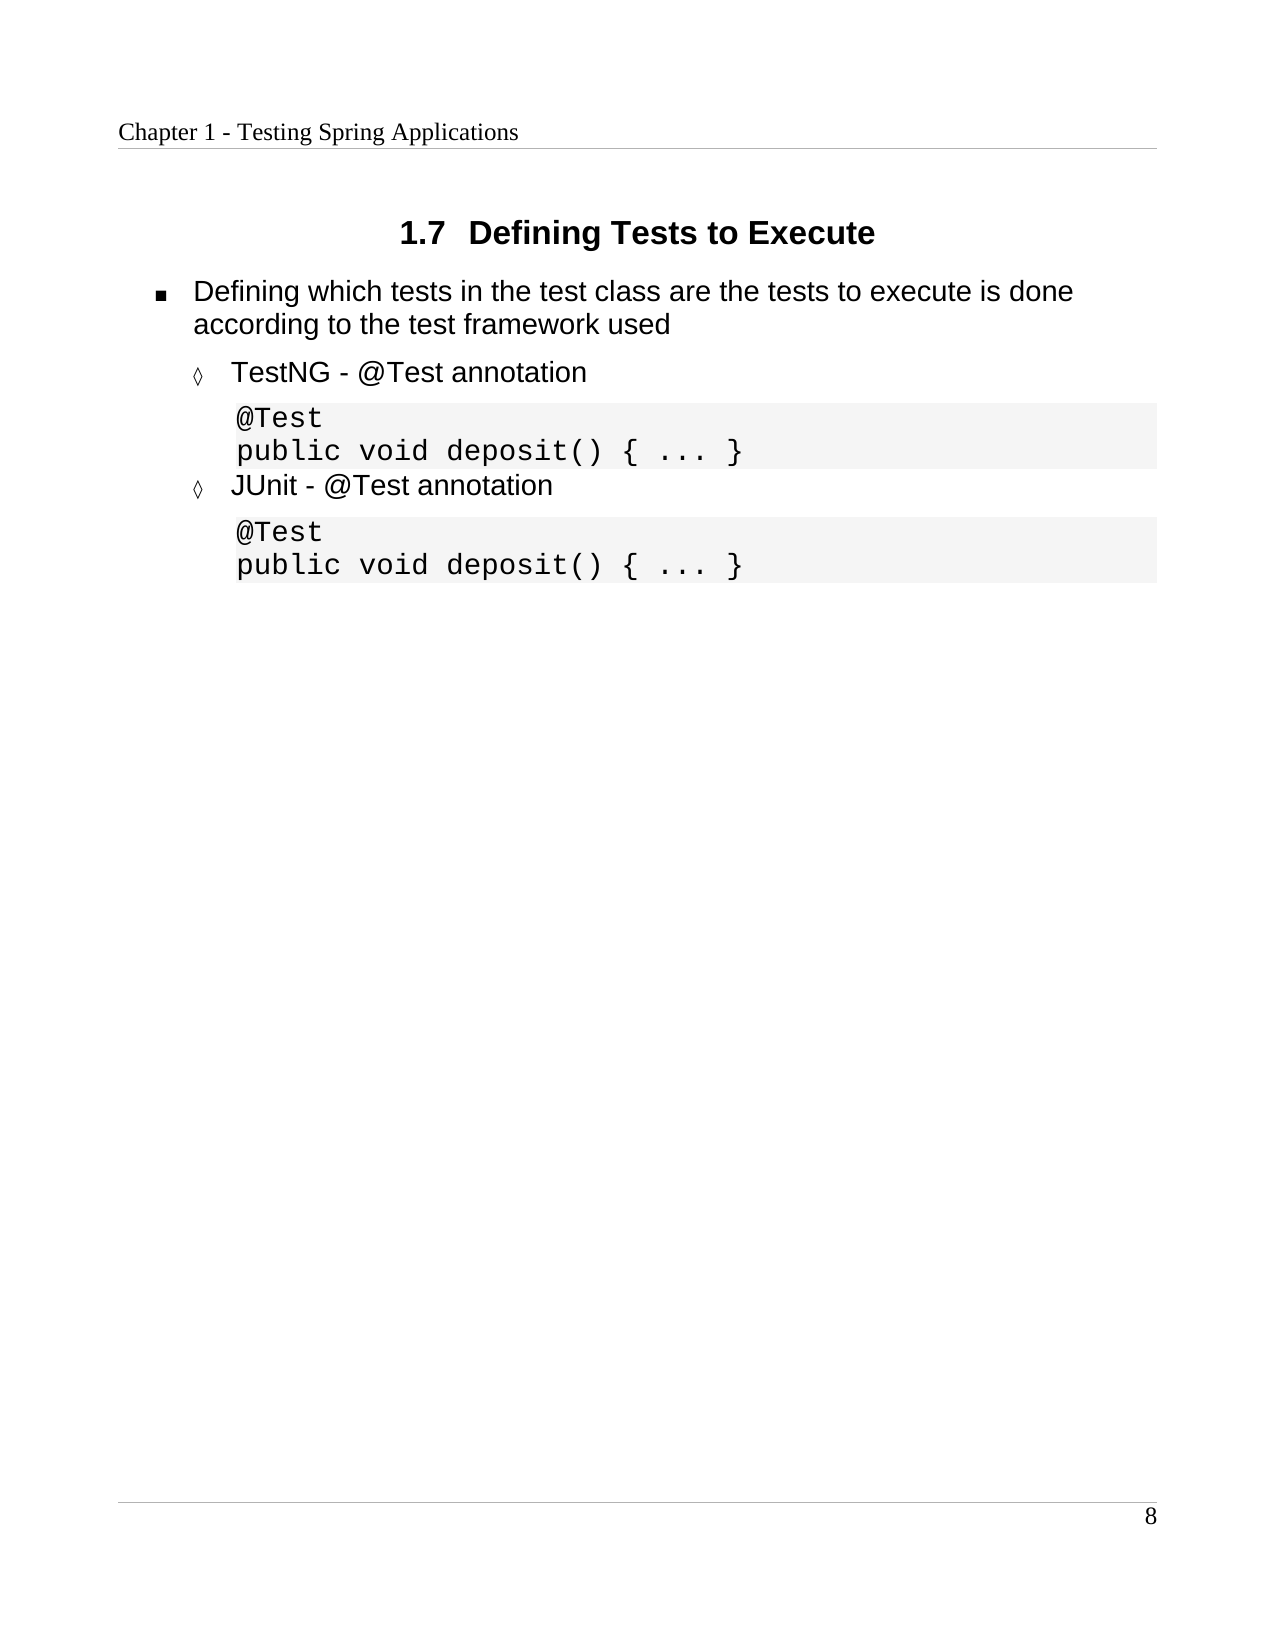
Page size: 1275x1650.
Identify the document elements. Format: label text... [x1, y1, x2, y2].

text @Test [236, 517, 1157, 550]
list Defining which tests in the test class are the tests to execute is done according to the test framework used [156, 275, 1157, 341]
subtitle Defining Tests to Execute [118, 214, 1157, 251]
text public void deposit() { ... } [236, 436, 1157, 469]
list TestNG - @Test annotation [193, 356, 1157, 388]
text public void deposit() { ... } [236, 550, 1157, 583]
text @Test [236, 403, 1157, 436]
list JUnit - @Test annotation [193, 469, 1157, 502]
